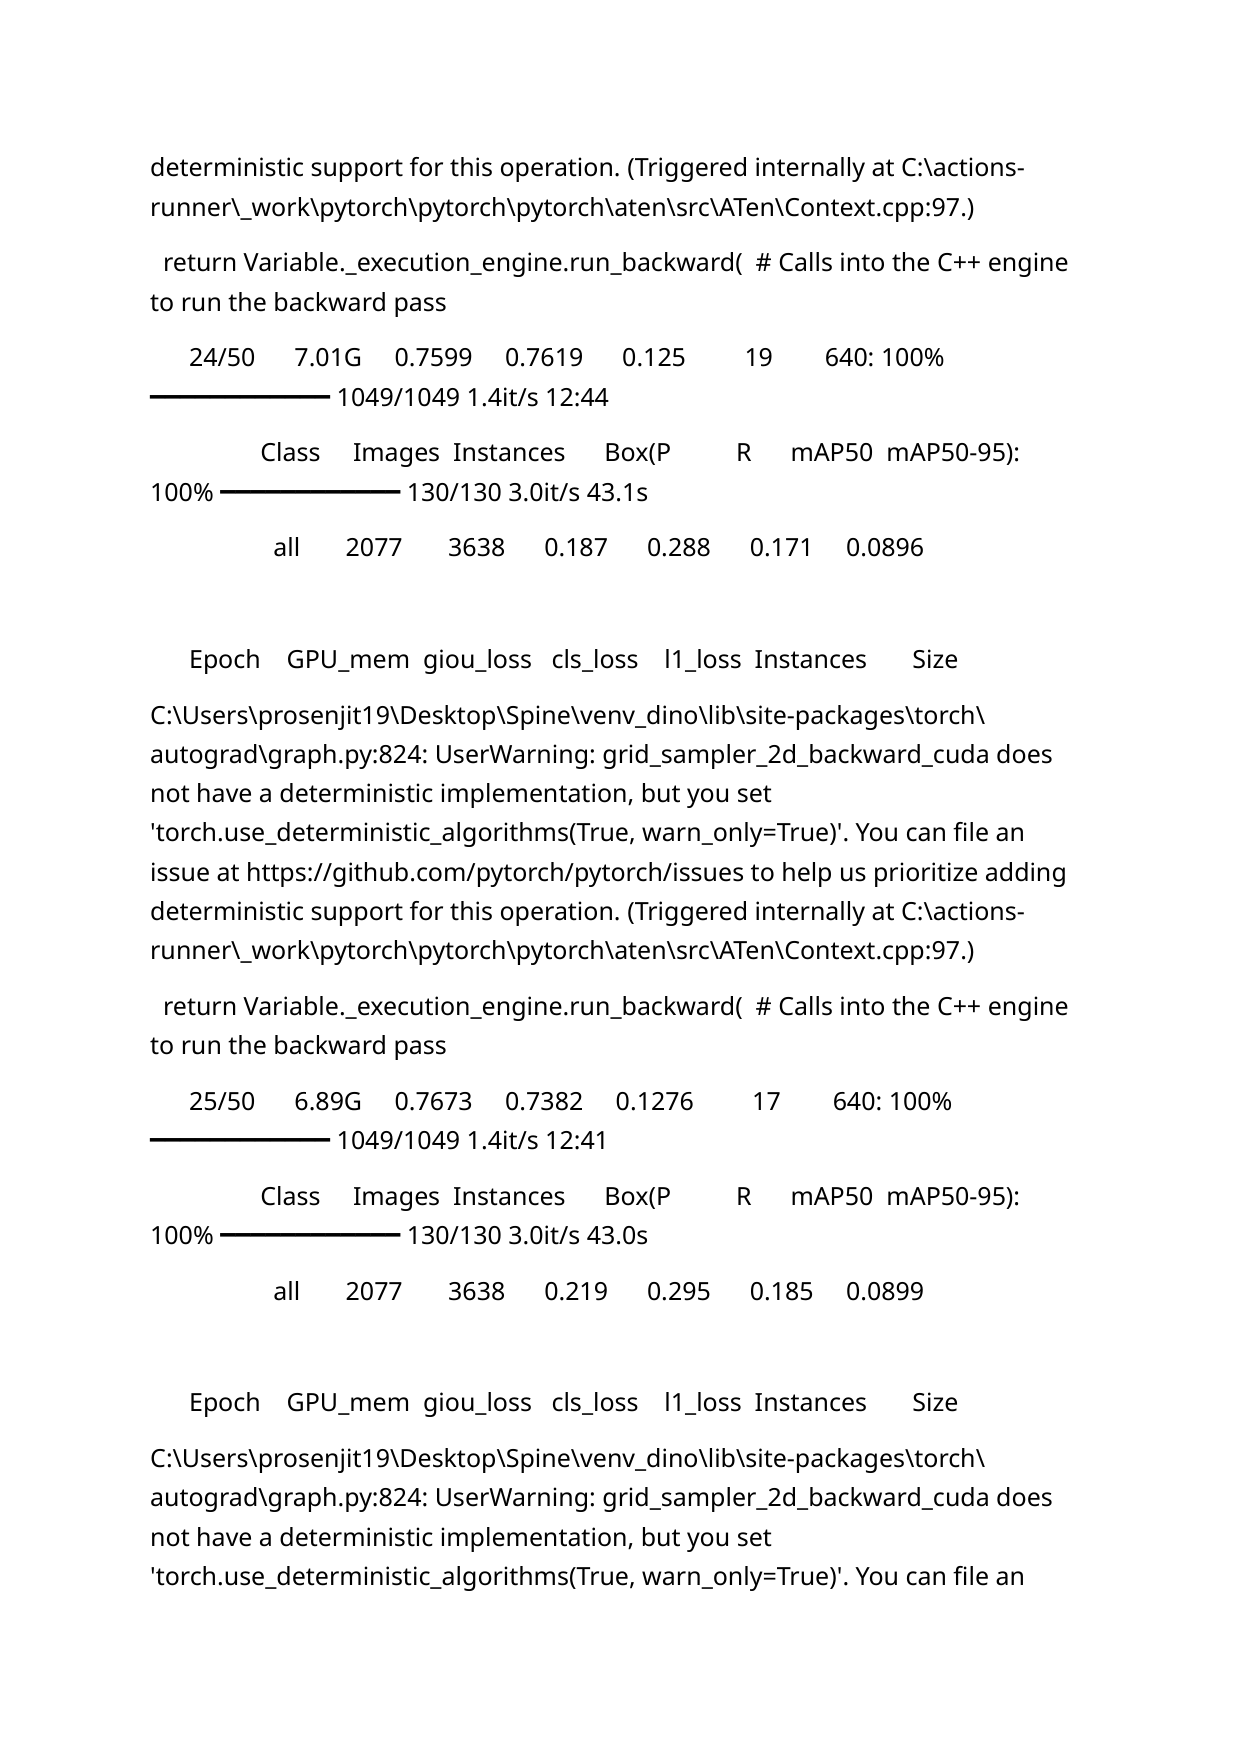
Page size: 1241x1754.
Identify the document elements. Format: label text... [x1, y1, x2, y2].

text 24/50 7.01G 0.7599 0.7619 0.125 19 640: 100% ━━━━━━━━━━━━ 1049/1049 1.4it/s 12:44 [150, 340, 1090, 413]
text Epoch GPU_mem giou_loss cls_loss l1_loss Instances Size [150, 642, 1090, 676]
text 25/50 6.89G 0.7673 0.7382 0.1276 17 640: 100% ━━━━━━━━━━━━ 1049/1049 1.4it/s 12:41 [150, 1083, 1090, 1157]
text deterministic support for this operation. (Triggered internally at C:\actions-runner\_work\pytorch\pytorch\pytorch\aten\src\ATen\Context.cpp:97.) [150, 150, 1090, 223]
text Epoch GPU_mem giou_loss cls_loss l1_loss Instances Size [150, 1385, 1090, 1419]
text return Variable._execution_engine.run_backward( # Calls into the C++ engine to run the backward pass [150, 245, 1090, 318]
text return Variable._execution_engine.run_backward( # Calls into the C++ engine to run the backward pass [150, 988, 1090, 1062]
text Class Images Instances Box(P R mAP50 mAP50-95): 100% ━━━━━━━━━━━━ 130/130 3.0it/s 43.0s [150, 1178, 1090, 1252]
text C:\Users\prosenjit19\Desktop\Spine\venv_dino\lib\site-packages\torch\autograd\graph.py:824: UserWarning: grid_sampler_2d_backward_cuda does not have a deterministic implementation, but you set 'torch.use_deterministic_algorithms(True, warn_only=True)'. You can file an [150, 1441, 1090, 1592]
text C:\Users\prosenjit19\Desktop\Spine\venv_dino\lib\site-packages\torch\autograd\graph.py:824: UserWarning: grid_sampler_2d_backward_cuda does not have a deterministic implementation, but you set 'torch.use_deterministic_algorithms(True, warn_only=True)'. You can file an issue at https://github.com/pytorch/pytorch/issues to help us prioritize adding deterministic support for this operation. (Triggered internally at C:\actions-runner\_work\pytorch\pytorch\pytorch\aten\src\ATen\Context.cpp:97.) [150, 697, 1090, 967]
text all 2077 3638 0.187 0.288 0.171 0.0896 [150, 530, 1090, 564]
text all 2077 3638 0.219 0.295 0.185 0.0899 [150, 1273, 1090, 1307]
text Class Images Instances Box(P R mAP50 mAP50-95): 100% ━━━━━━━━━━━━ 130/130 3.0it/s 43.1s [150, 435, 1090, 508]
